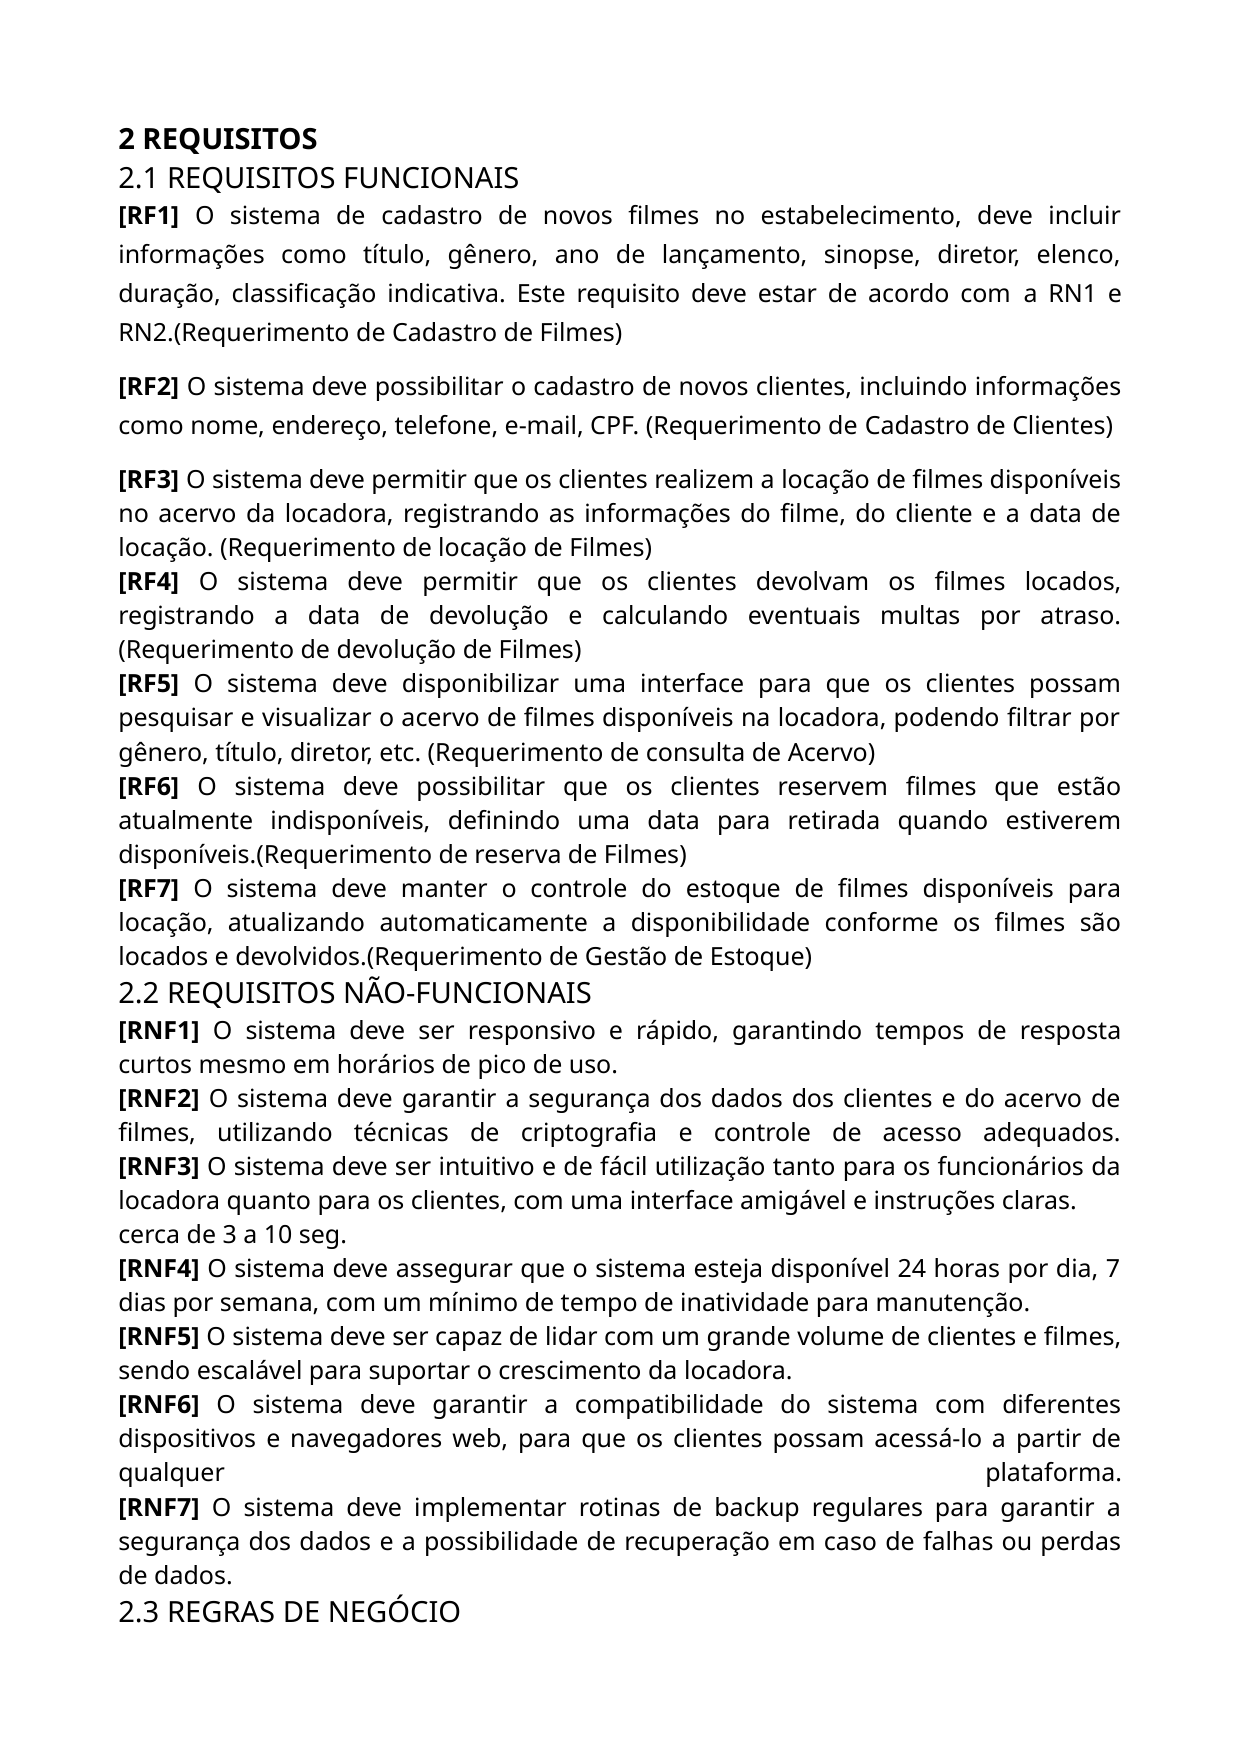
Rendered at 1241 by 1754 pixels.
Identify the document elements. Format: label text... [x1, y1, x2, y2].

text [RNF2] O sistema deve garantir a segurança dos dados dos clientes e do acervo de filmes, utilizando técnicas de criptografia e controle de acesso adequados. [RNF3] O sistema deve ser intuitivo e de fácil utilização tanto para os funcionários da locadora quanto para os clientes, com uma interface amigável e instruções claras. [118, 1080, 1122, 1217]
text [RF5] O sistema deve disponibilizar uma interface para que os clientes possam pesquisar e visualizar o acervo de filmes disponíveis na locadora, podendo filtrar por gênero, título, diretor, etc. (Requerimento de consulta de Acervo) [118, 666, 1122, 768]
text cerca de 3 a 10 seg. [118, 1217, 1122, 1251]
text [RF7] O sistema deve manter o controle do estoque de filmes disponíveis para locação, atualizando automaticamente a disponibilidade conforme os filmes são locados e devolvidos.(Requerimento de Gestão de Estoque) [118, 870, 1122, 973]
text [RF3] O sistema deve permitir que os clientes realizem a locação de filmes disponíveis no acervo da locadora, registrando as informações do filme, do cliente e a data de locação. (Requerimento de locação de Filmes) [118, 462, 1122, 564]
text [RF2] O sistema deve possibilitar o cadastro de novos clientes, incluindo informações como nome, endereço, telefone, e-mail, CPF. (Requerimento de Cadastro de Clientes) [118, 369, 1122, 442]
text [RNF5] O sistema deve ser capaz de lidar com um grande volume de clientes e filmes, sendo escalável para suportar o crescimento da locadora. [118, 1319, 1122, 1387]
text [RNF6] O sistema deve garantir a compatibilidade do sistema com diferentes dispositivos e navegadores web, para que os clientes possam acessá-lo a partir de qualquer plataforma. [RNF7] O sistema deve implementar rotinas de backup regulares para garantir a segurança dos dados e a possibilidade de recuperação em caso de falhas ou perdas de dados. [118, 1387, 1122, 1591]
text [RNF4] O sistema deve assegurar que o sistema esteja disponível 24 horas por dia, 7 dias por semana, com um mínimo de tempo de inatividade para manutenção. [118, 1251, 1122, 1319]
text [RF1] O sistema de cadastro de novos filmes no estabelecimento, deve incluir informações como título, gênero, ano de lançamento, sinopse, diretor, elenco, duração, classificação indicativa. Este requisito deve estar de acordo com a RN1 e RN2.(Requerimento de Cadastro de Filmes) [118, 197, 1122, 349]
text [RF6] O sistema deve possibilitar que os clientes reservem filmes que estão atualmente indisponíveis, definindo uma data para retirada quando estiverem disponíveis.(Requerimento de reserva de Filmes) [118, 768, 1122, 870]
text 2 REQUISITOS [118, 118, 1122, 158]
text [RF4] O sistema deve permitir que os clientes devolvam os filmes locados, registrando a data de devolução e calculando eventuais multas por atraso.(Requerimento de devolução de Filmes) [118, 564, 1122, 666]
text 2.1 REQUISITOS FUNCIONAIS [118, 158, 1122, 197]
text 2.2 REQUISITOS NÃO-FUNCIONAIS [118, 973, 1122, 1012]
text 2.3 REGRAS DE NEGÓCIO [118, 1591, 1122, 1631]
text [RNF1] O sistema deve ser responsivo e rápido, garantindo tempos de resposta curtos mesmo em horários de pico de uso. [118, 1012, 1122, 1080]
